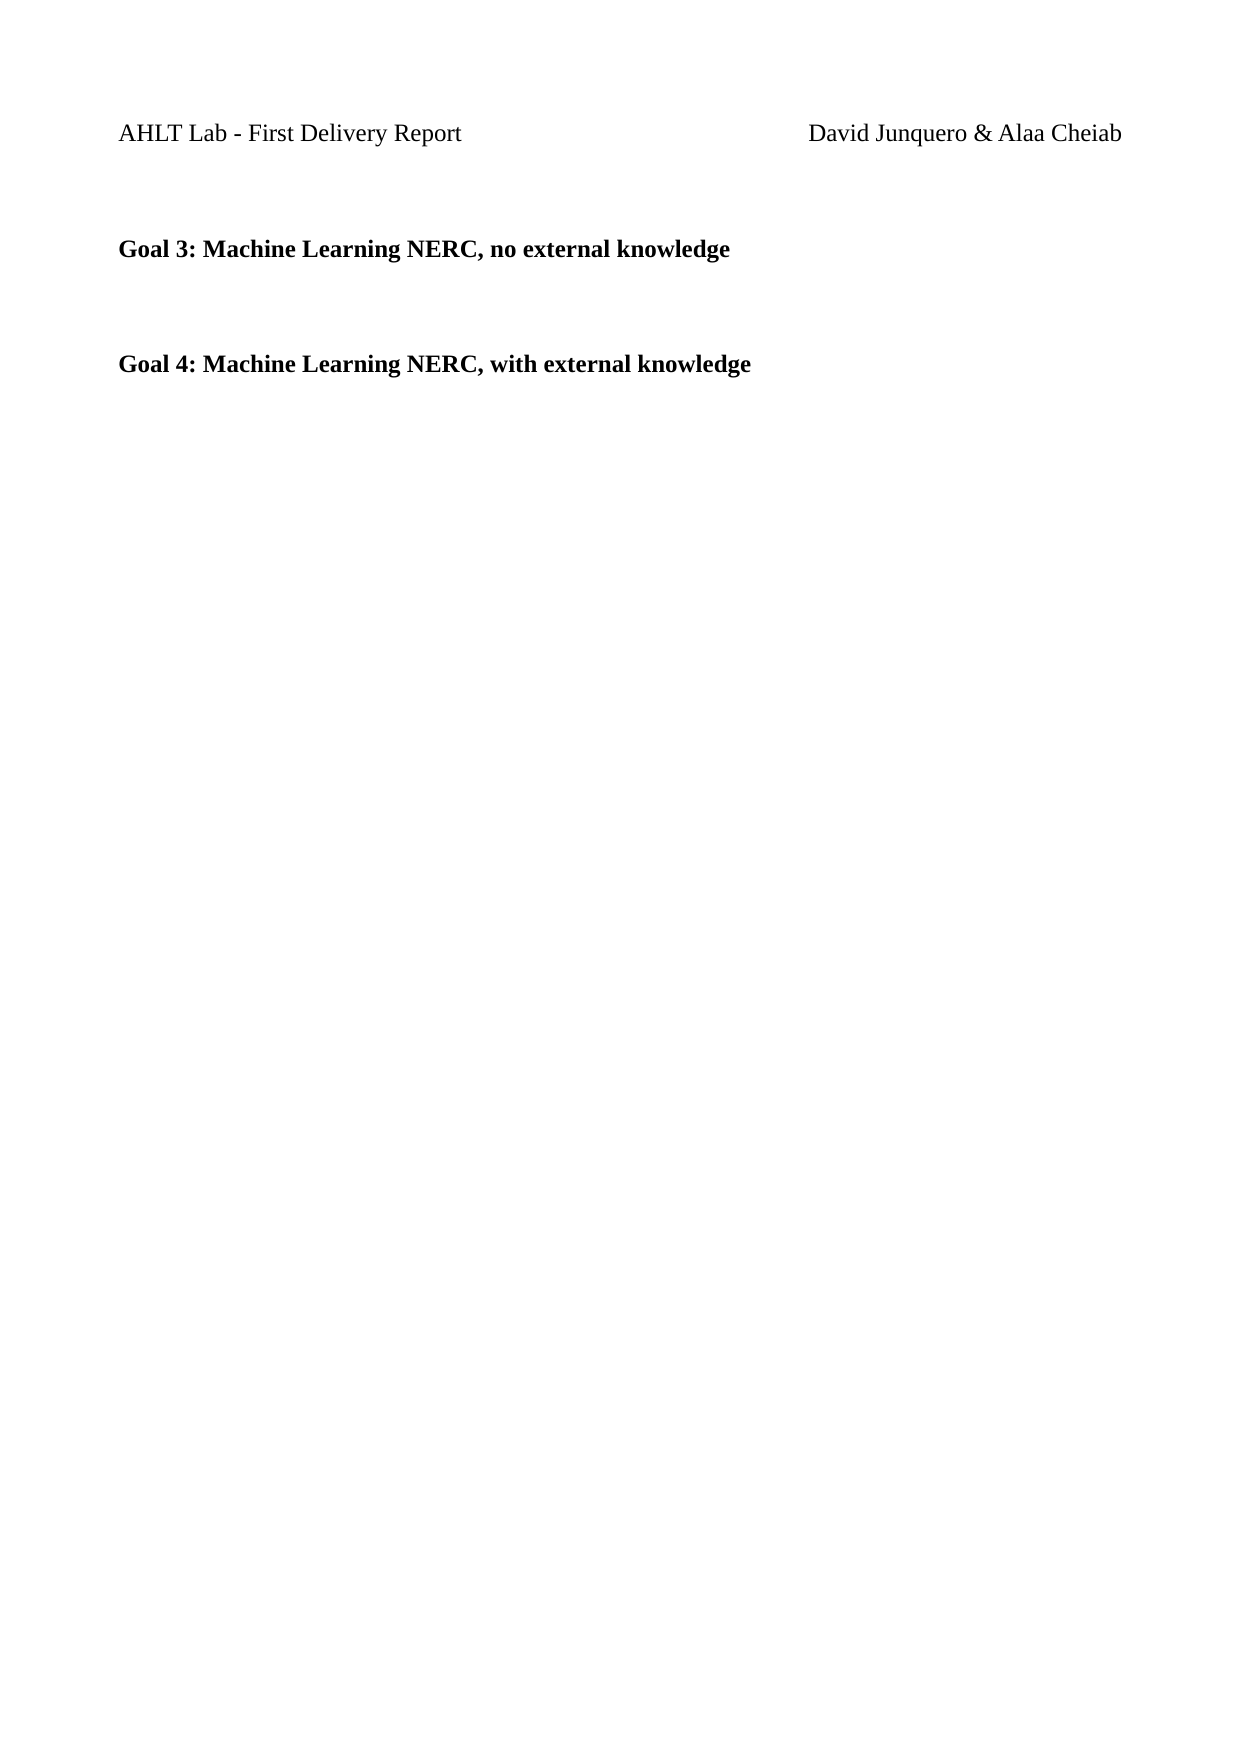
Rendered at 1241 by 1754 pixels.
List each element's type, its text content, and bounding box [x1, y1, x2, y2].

text Goal 4: Machine Learning NERC, with external knowledge [118, 349, 1122, 378]
text Goal 3: Machine Learning NERC, no external knowledge [118, 234, 1122, 263]
